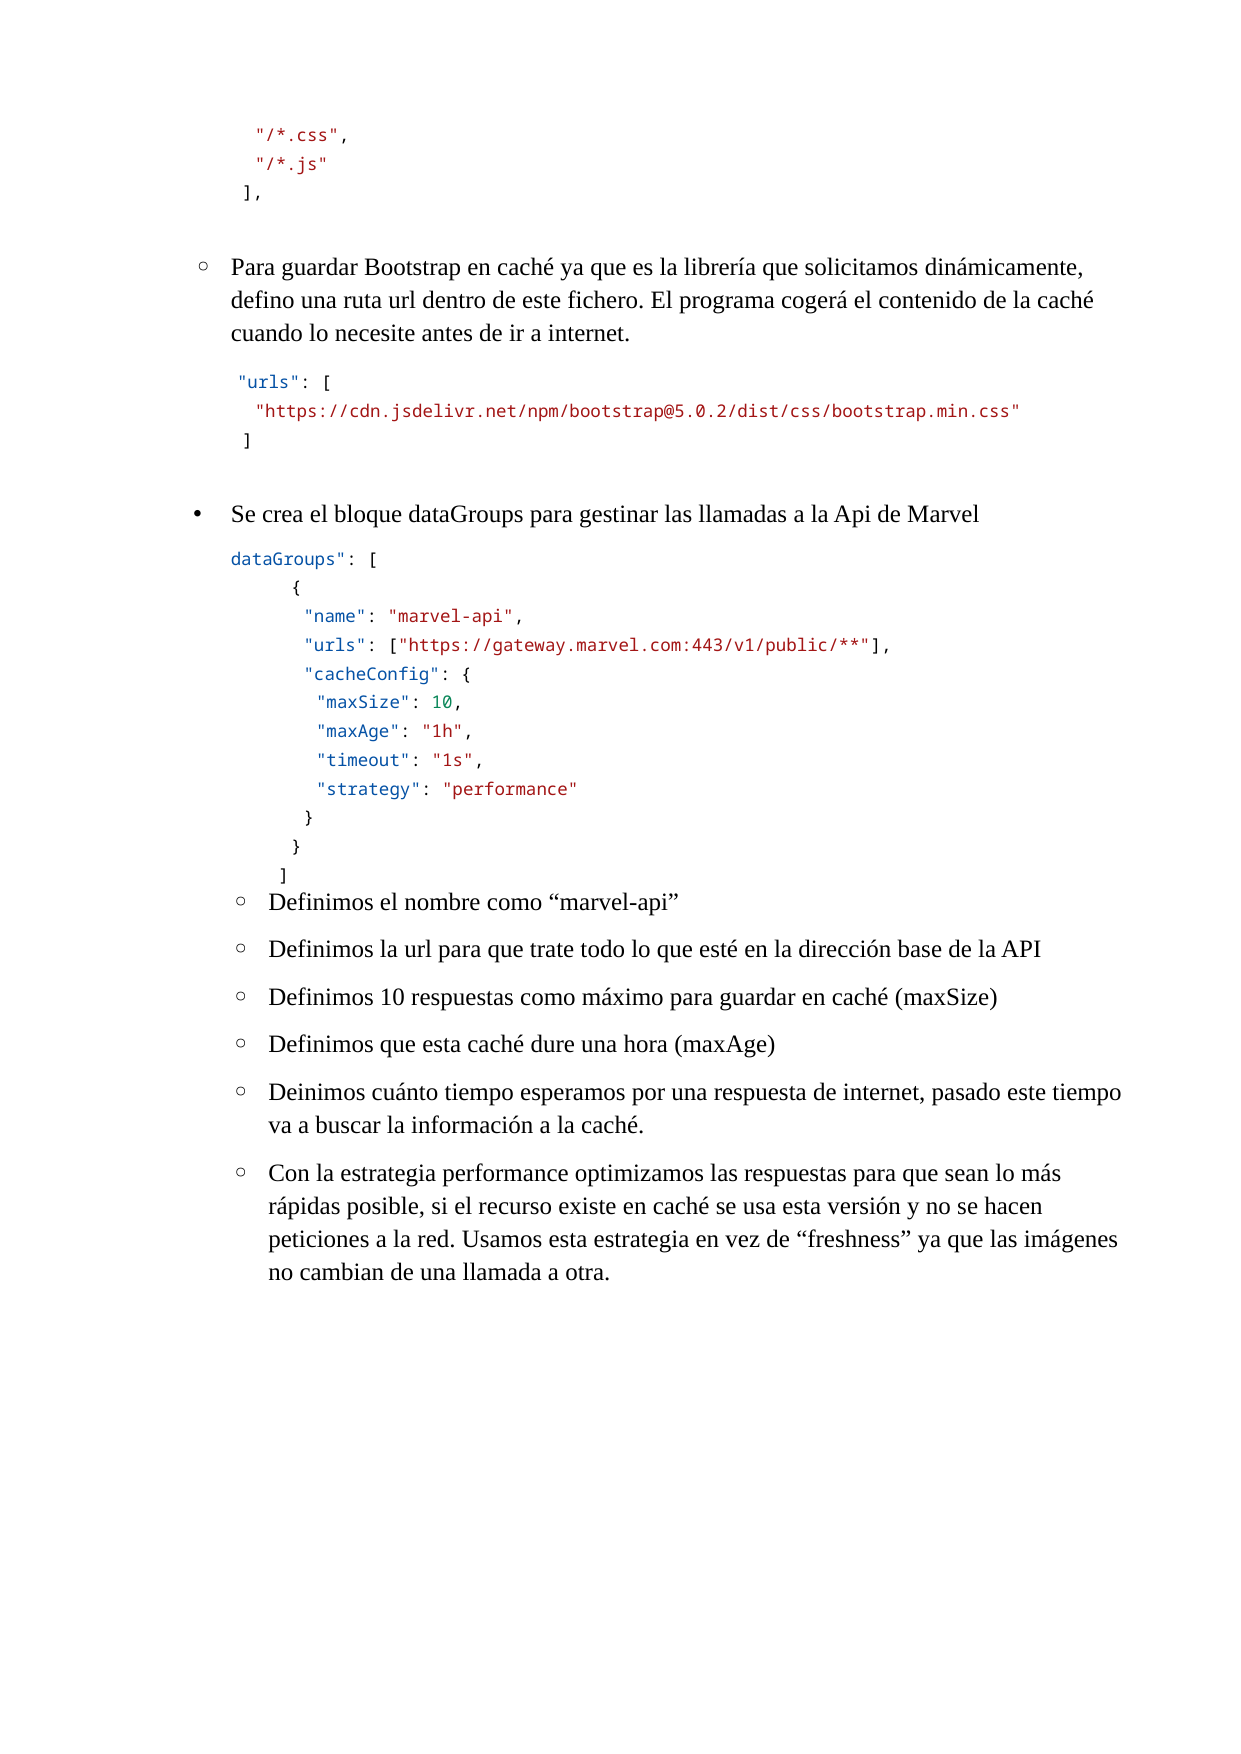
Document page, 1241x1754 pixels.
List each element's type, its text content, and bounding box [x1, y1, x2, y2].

text "maxSize": 10, [266, 686, 1122, 714]
text ] [192, 423, 1122, 452]
text "timeout": "1s", [266, 743, 1122, 772]
list Con la estrategia performance optimizamos las respuestas para que sean lo más rápidas posible, si el recurso existe en caché se usa esta versión y no se hacen peticiones a la red. Usamos esta estrategia en vez de “freshness” ya que las imágenes no cambian de una llamada a otra. [231, 1158, 1122, 1286]
text { [266, 571, 1122, 599]
text ] [266, 858, 1122, 887]
text "/*.js" [192, 147, 1122, 176]
text "name": "marvel-api", [266, 599, 1122, 628]
list Deinimos cuánto tiempo esperamos por una respuesta de internet, pasado este tiempo va a buscar la información a la caché. [231, 1077, 1122, 1139]
list "urls": [ [193, 366, 1122, 394]
text "cacheConfig": { [266, 657, 1122, 686]
text "https://cdn.jsdelivr.net/npm/bootstrap@5.0.2/dist/css/bootstrap.min.css" [192, 394, 1122, 423]
list Se crea el bloque dataGroups para gestinar las llamadas a la Api de Marvel [193, 499, 1122, 528]
list Definimos la url para que trate todo lo que esté en la dirección base de la API [231, 934, 1122, 963]
list Definimos que esta caché dure una hora (maxAge) [231, 1029, 1122, 1058]
list Definimos 10 respuestas como máximo para guardar en caché (maxSize) [231, 982, 1122, 1011]
text } [266, 829, 1122, 858]
text "maxAge": "1h", [266, 714, 1122, 743]
text } [266, 801, 1122, 829]
text "urls": ["https://gateway.marvel.com:443/v1/public/**"], [266, 628, 1122, 657]
text "/*.css", [192, 118, 1122, 147]
text ], [192, 176, 1122, 204]
list Para guardar Bootstrap en caché ya que es la librería que solicitamos dinámicamente, defino una ruta url dentro de este fichero. El programa cogerá el contenido de la caché cuando lo necesite antes de ir a internet. [193, 252, 1122, 347]
text "strategy": "performance" [266, 772, 1122, 801]
list Definimos el nombre como “marvel-api” [231, 887, 1122, 916]
list dataGroups": [ [193, 547, 1122, 571]
